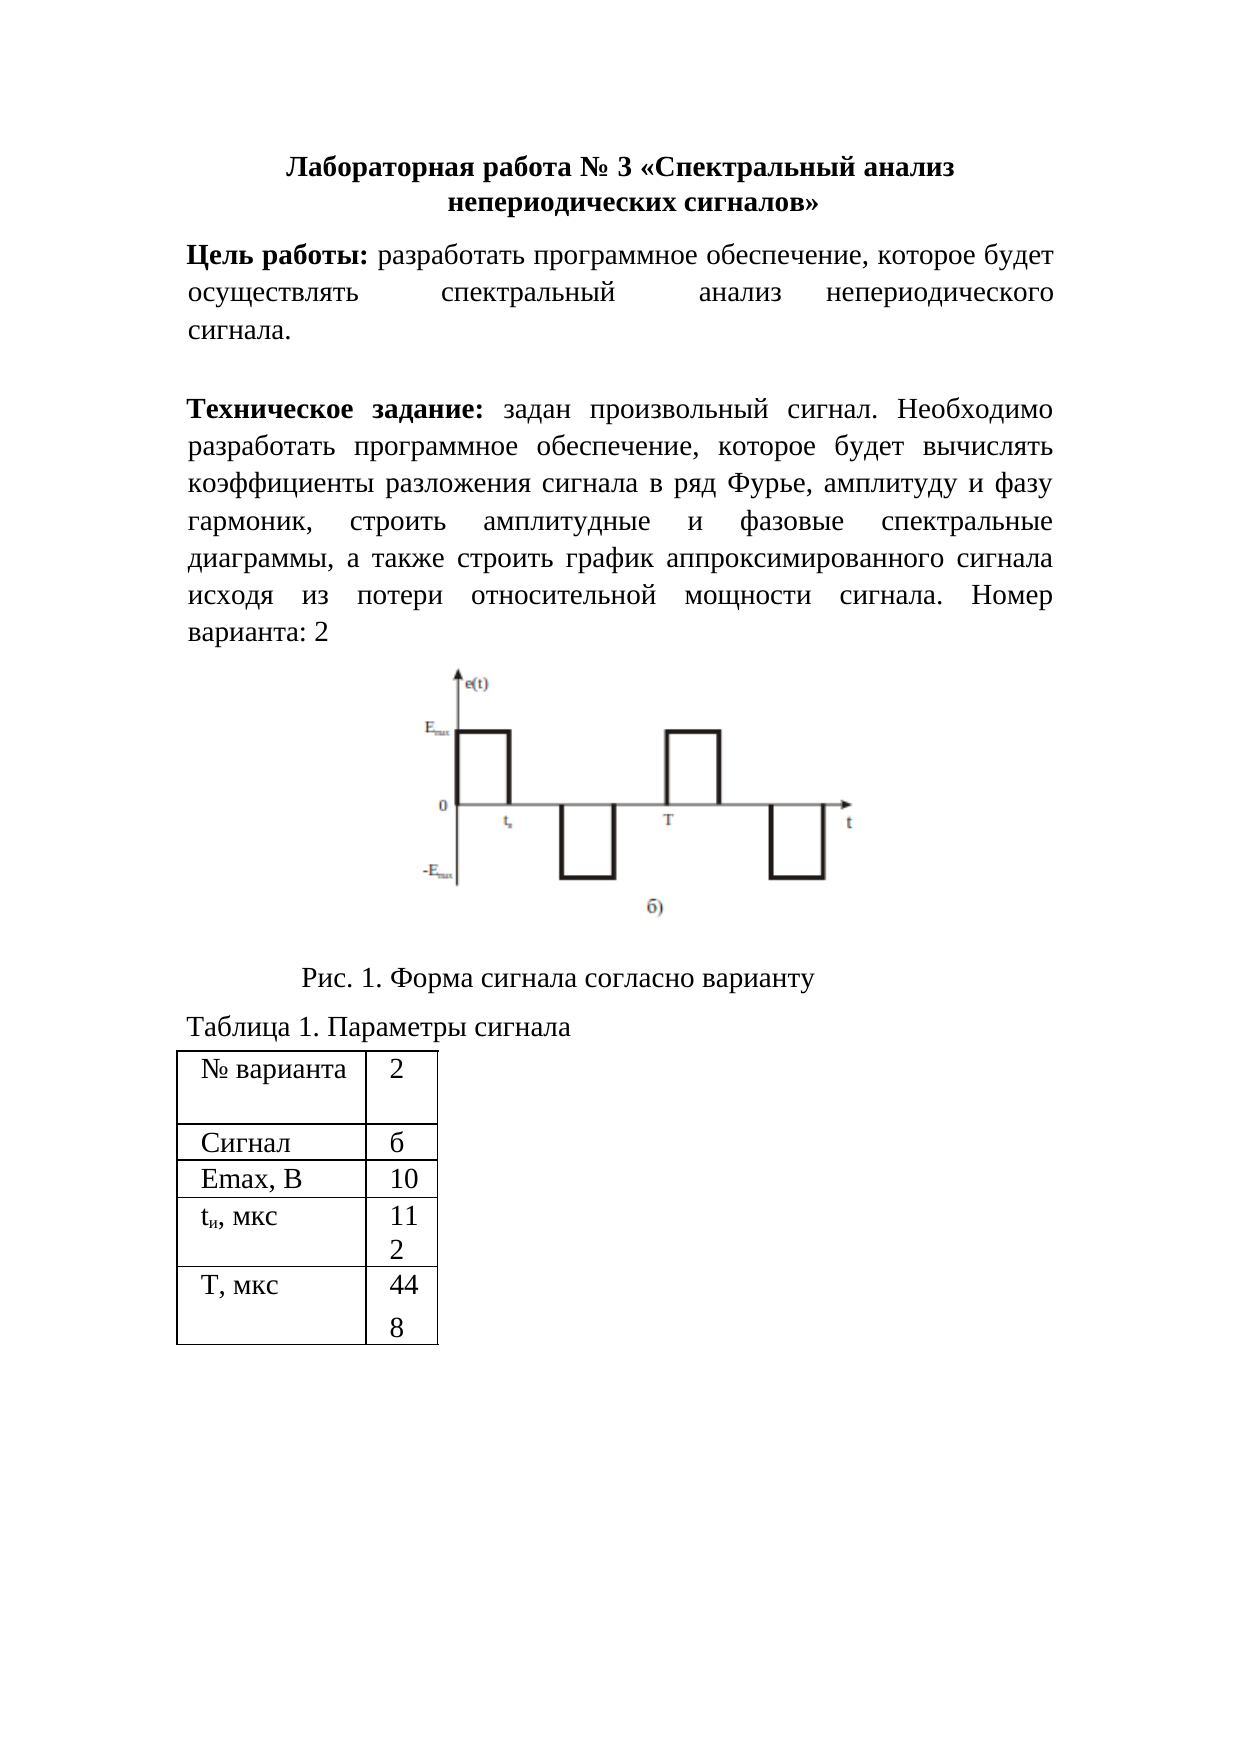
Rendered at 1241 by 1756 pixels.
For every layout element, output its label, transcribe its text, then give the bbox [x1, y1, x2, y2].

table_cell б [367, 1125, 437, 1159]
table_cell 448 [367, 1267, 437, 1344]
text Рис. 1. Форма сигнала согласно варианту [186, 960, 930, 993]
text Таблица 1. Параметры сигнала [186, 1009, 930, 1043]
table_cell 112 [367, 1198, 437, 1266]
table_cell Сигнал [178, 1125, 365, 1159]
table_cell tи, мкс [178, 1198, 365, 1266]
subtitle Лабораторная работа № 3 «Спектральный анализ непериодических сигналов» [286, 149, 955, 218]
table_cell 10 [367, 1161, 437, 1197]
text Техническое задание: задан произвольный сигнал. Необходимо разработать программное обеспечение, которое будет вычислять коэффициенты разложения сигнала в ряд Фурье, амплитуду и фазу гармоник, строить амплитудные и фазовые спектральные диаграммы, а также строить график аппроксимированного сигнала исходя из потери относительной мощности сигнала. Номер варианта: 2 [186, 391, 1054, 648]
table_header № варианта [178, 1052, 365, 1123]
table_header 2 [367, 1052, 437, 1123]
table_cell T, мкс [178, 1267, 365, 1344]
text Цель работы: разработать программное обеспечение, которое будет осуществлять спектральный анализ непериодического сигнала. [186, 237, 1054, 345]
picture [386, 652, 913, 951]
table_cell Emax, В [178, 1161, 365, 1197]
